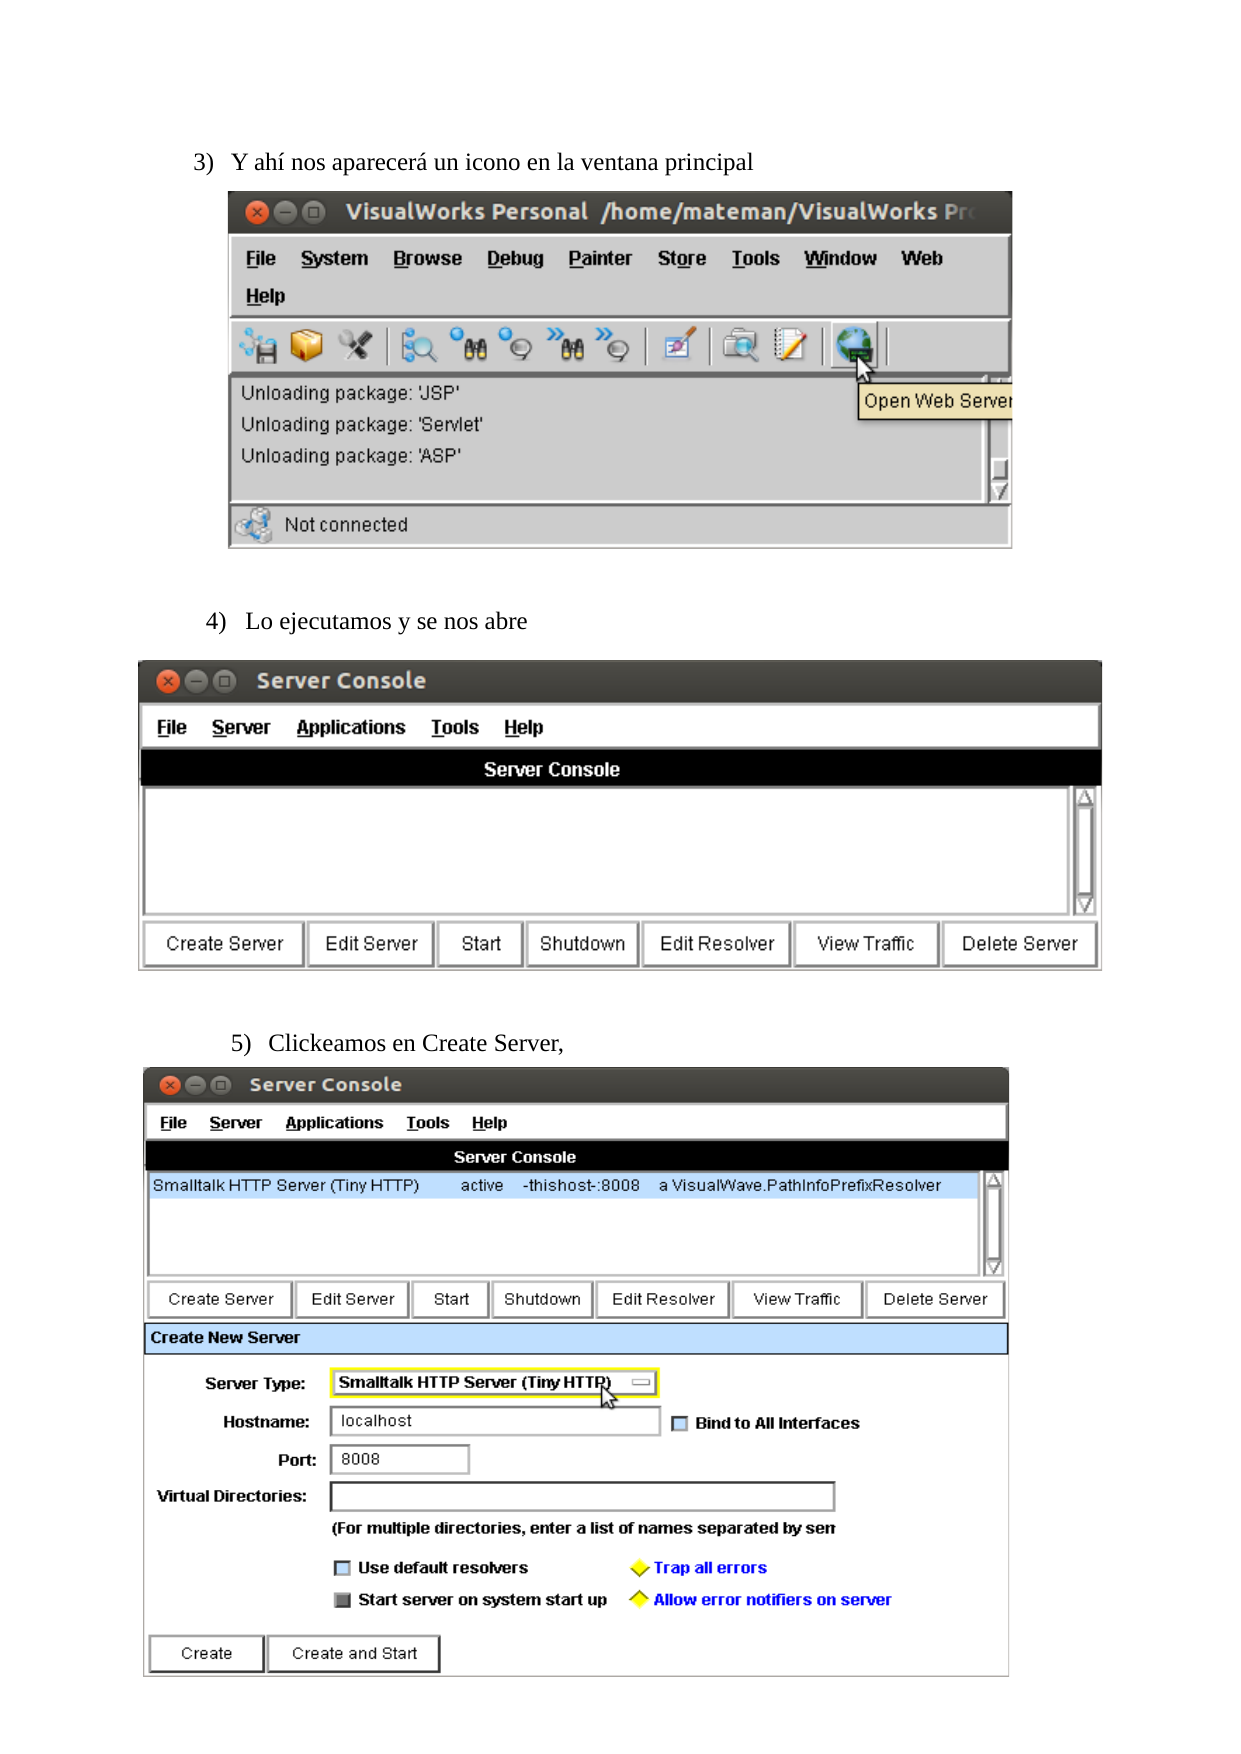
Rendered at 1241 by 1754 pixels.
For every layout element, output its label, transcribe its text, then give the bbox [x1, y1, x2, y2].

picture [138, 660, 1103, 971]
list Clickeamos en Create Server, [231, 1028, 1122, 1057]
picture [227, 191, 1013, 549]
text 4) Lo ejecutamos y se nos abre [118, 606, 1122, 635]
list Y ahí nos aparecerá un icono en la ventana principal [193, 147, 1122, 176]
picture [143, 1067, 1010, 1677]
